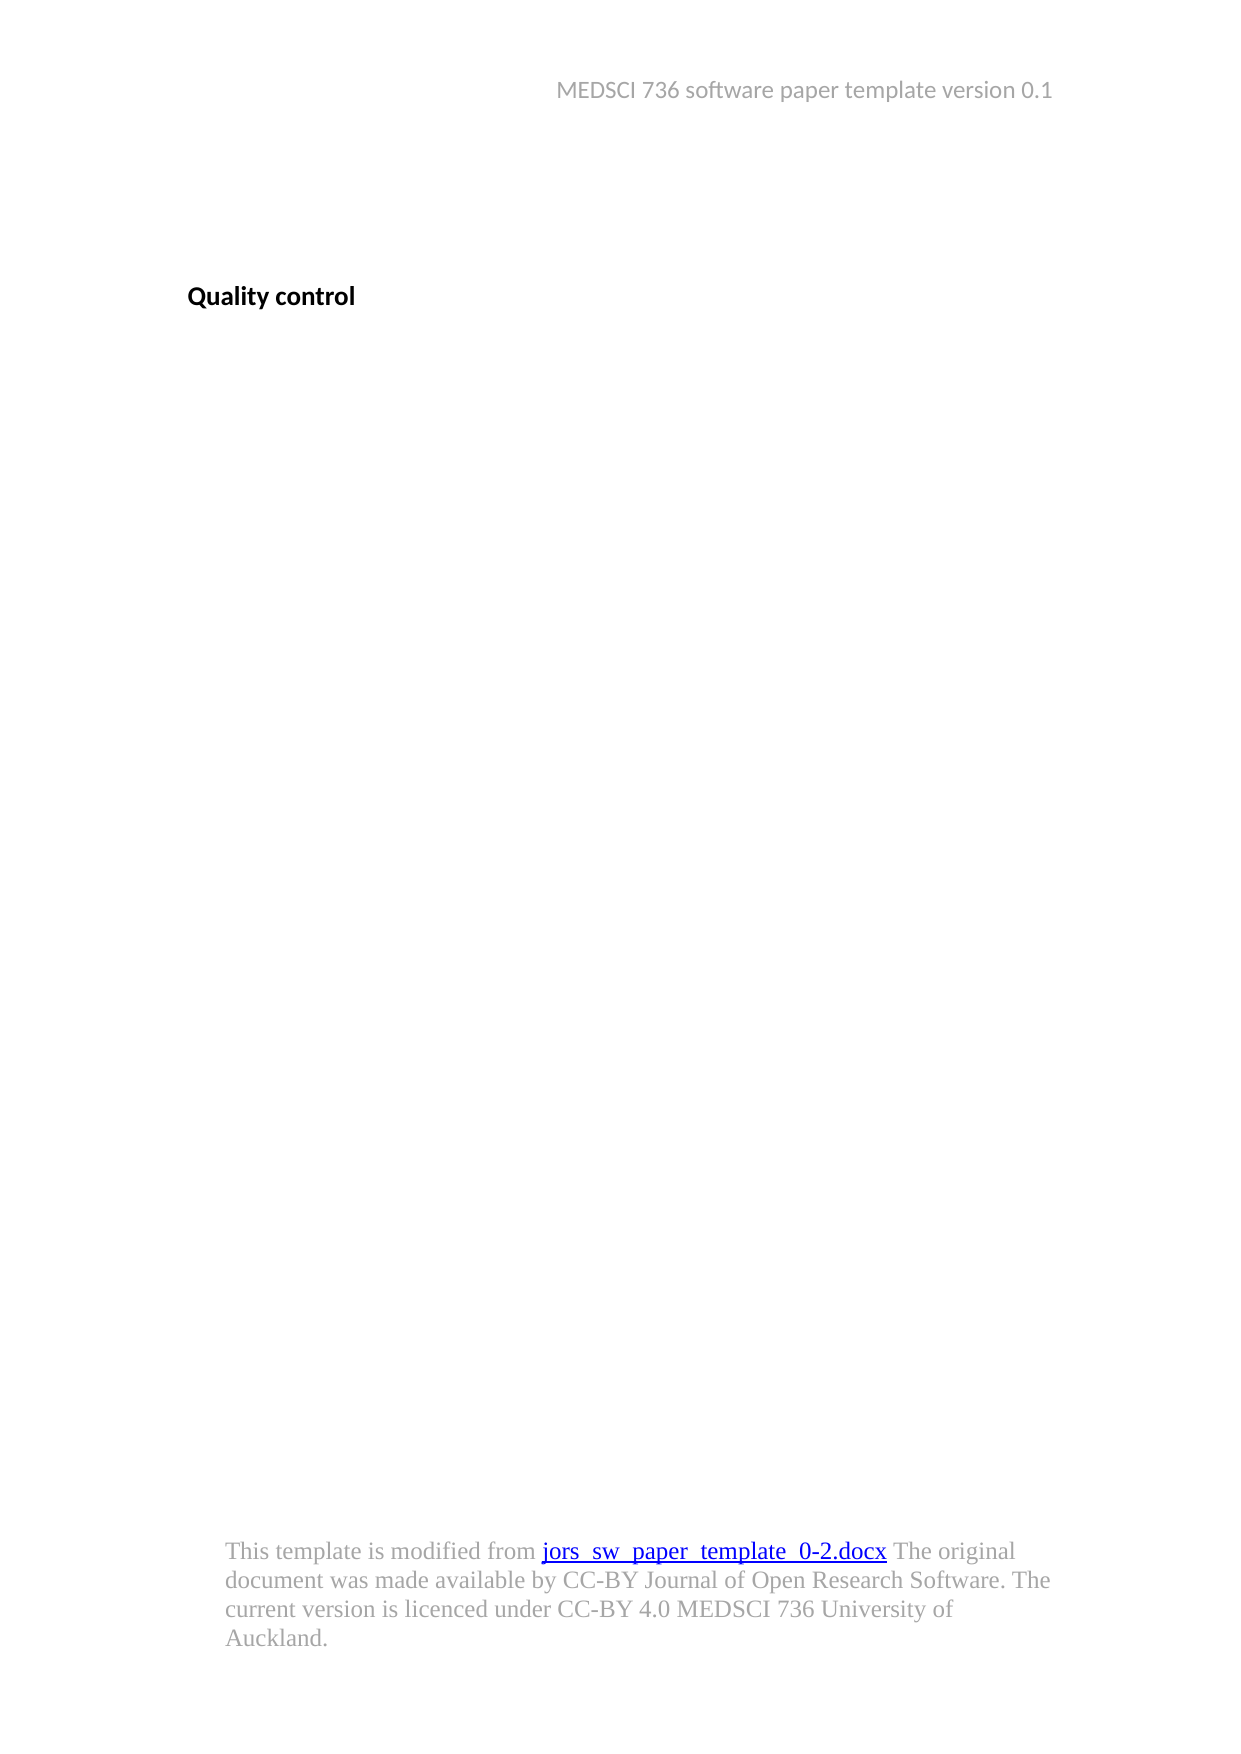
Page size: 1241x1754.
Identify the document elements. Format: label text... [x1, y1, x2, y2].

text Quality control [187, 279, 1053, 313]
